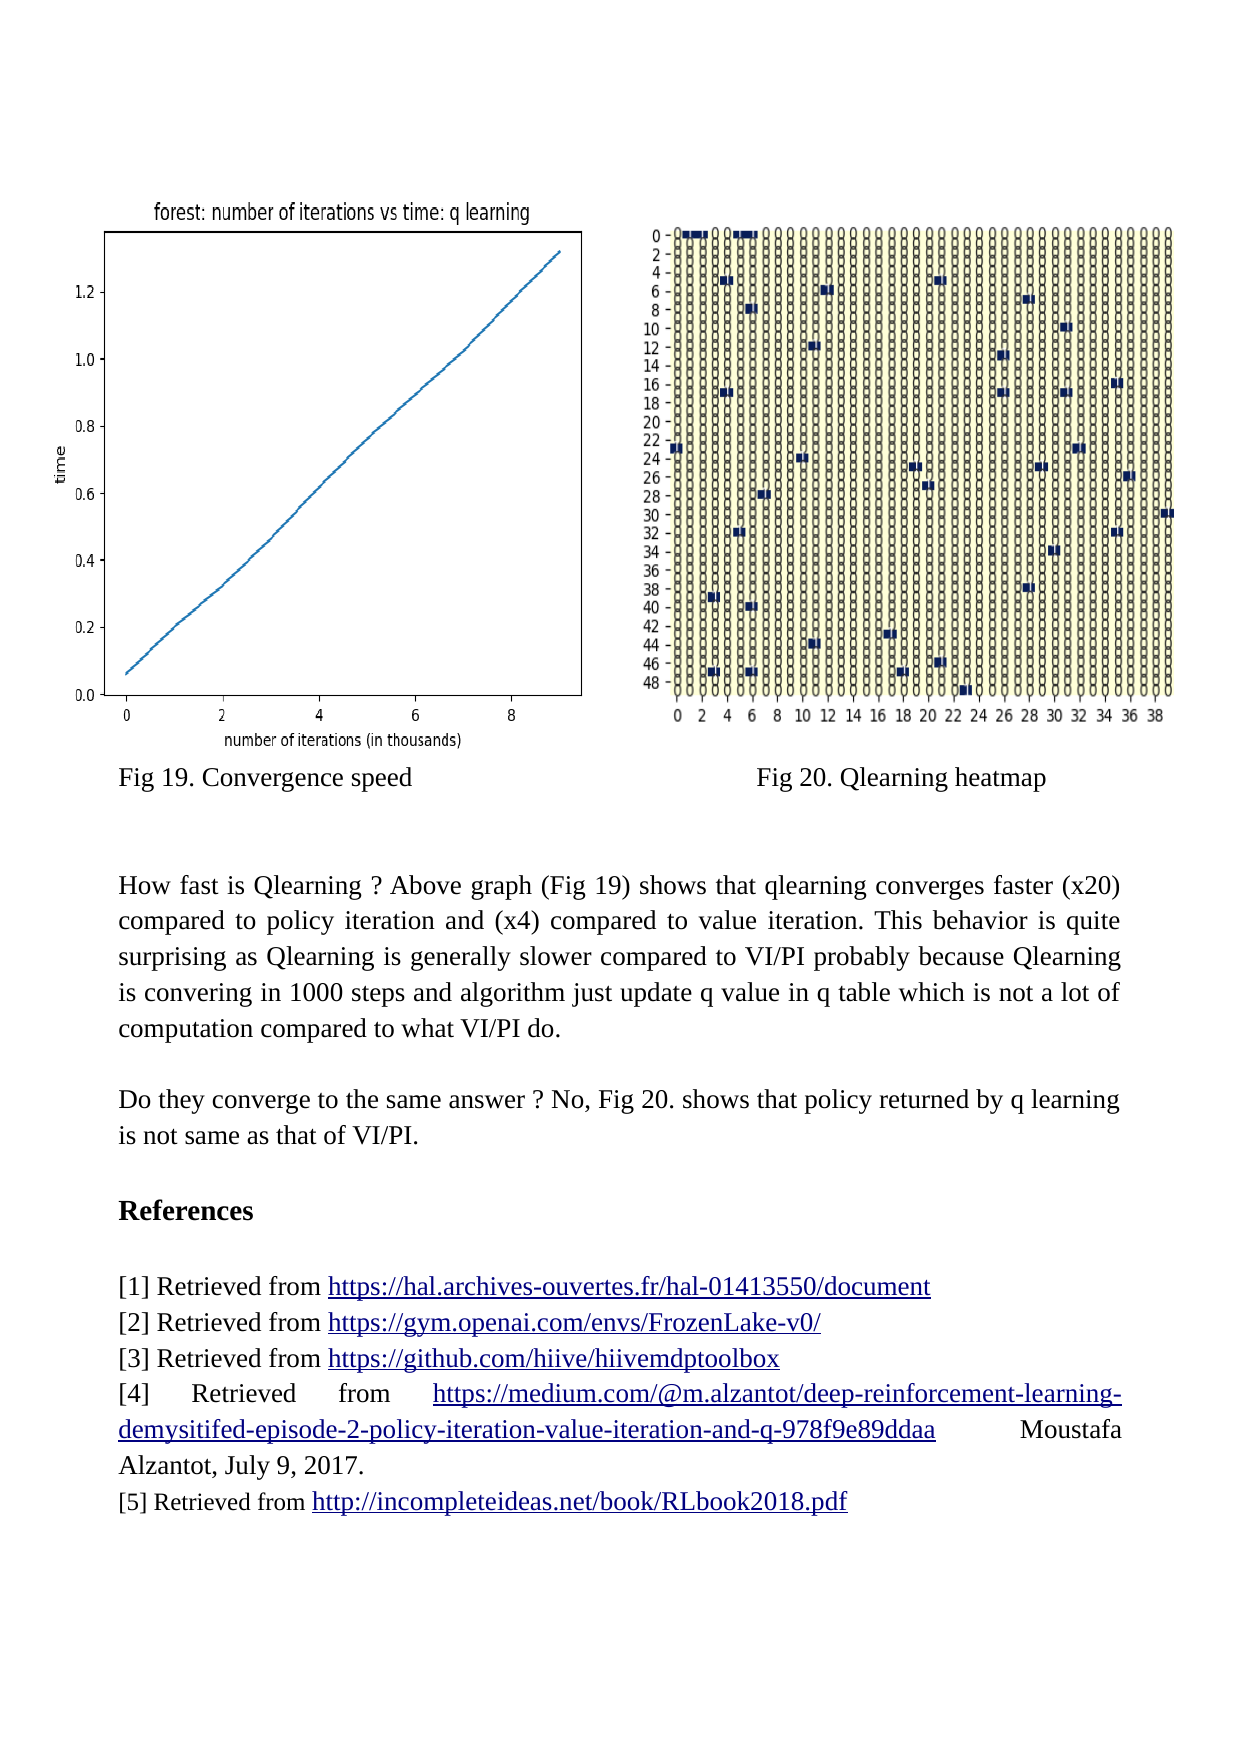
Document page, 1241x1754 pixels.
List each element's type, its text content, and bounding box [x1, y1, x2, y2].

text References [118, 1193, 1122, 1227]
text [5] Retrieved from http://incompleteideas.net/book/RLbook2018.pdf [118, 1484, 1122, 1516]
text [3] Retrieved from https://github.com/hiive/hiivemdptoolbox [118, 1342, 1122, 1373]
text How fast is Qlearning ? Above graph (Fig 19) shows that qlearning converges faster (x20) compared to policy iteration and (x4) compared to value iteration. This behavior is quite surprising as Qlearning is generally slower compared to VI/PI probably because Qlearning is convering in 1000 steps and algorithm just update q value in q table which is not a lot of computation compared to what VI/PI do. [118, 869, 1122, 1043]
text [4] Retrieved from https://medium.com/@m.alzantot/deep-reinforcement-learning-demysitifed-episode-2-policy-iteration-value-iteration-and-q-978f9e89ddaa Moustafa Alzantot, July 9, 2017. [118, 1377, 1122, 1480]
text Fig 19. Convergence speed Fig 20. Qlearning heatmap [118, 762, 1122, 793]
text Do they converge to the same answer ? No, Fig 20. shows that policy returned by q learning is not same as that of VI/PI. [118, 1083, 1122, 1150]
picture [27, 158, 1239, 762]
text [2] Retrieved from https://gym.openai.com/envs/FrozenLake-v0/ [118, 1306, 1122, 1337]
text [118, 154, 1122, 159]
text [1] Retrieved from https://hal.archives-ouvertes.fr/hal-01413550/document [118, 1270, 1122, 1301]
